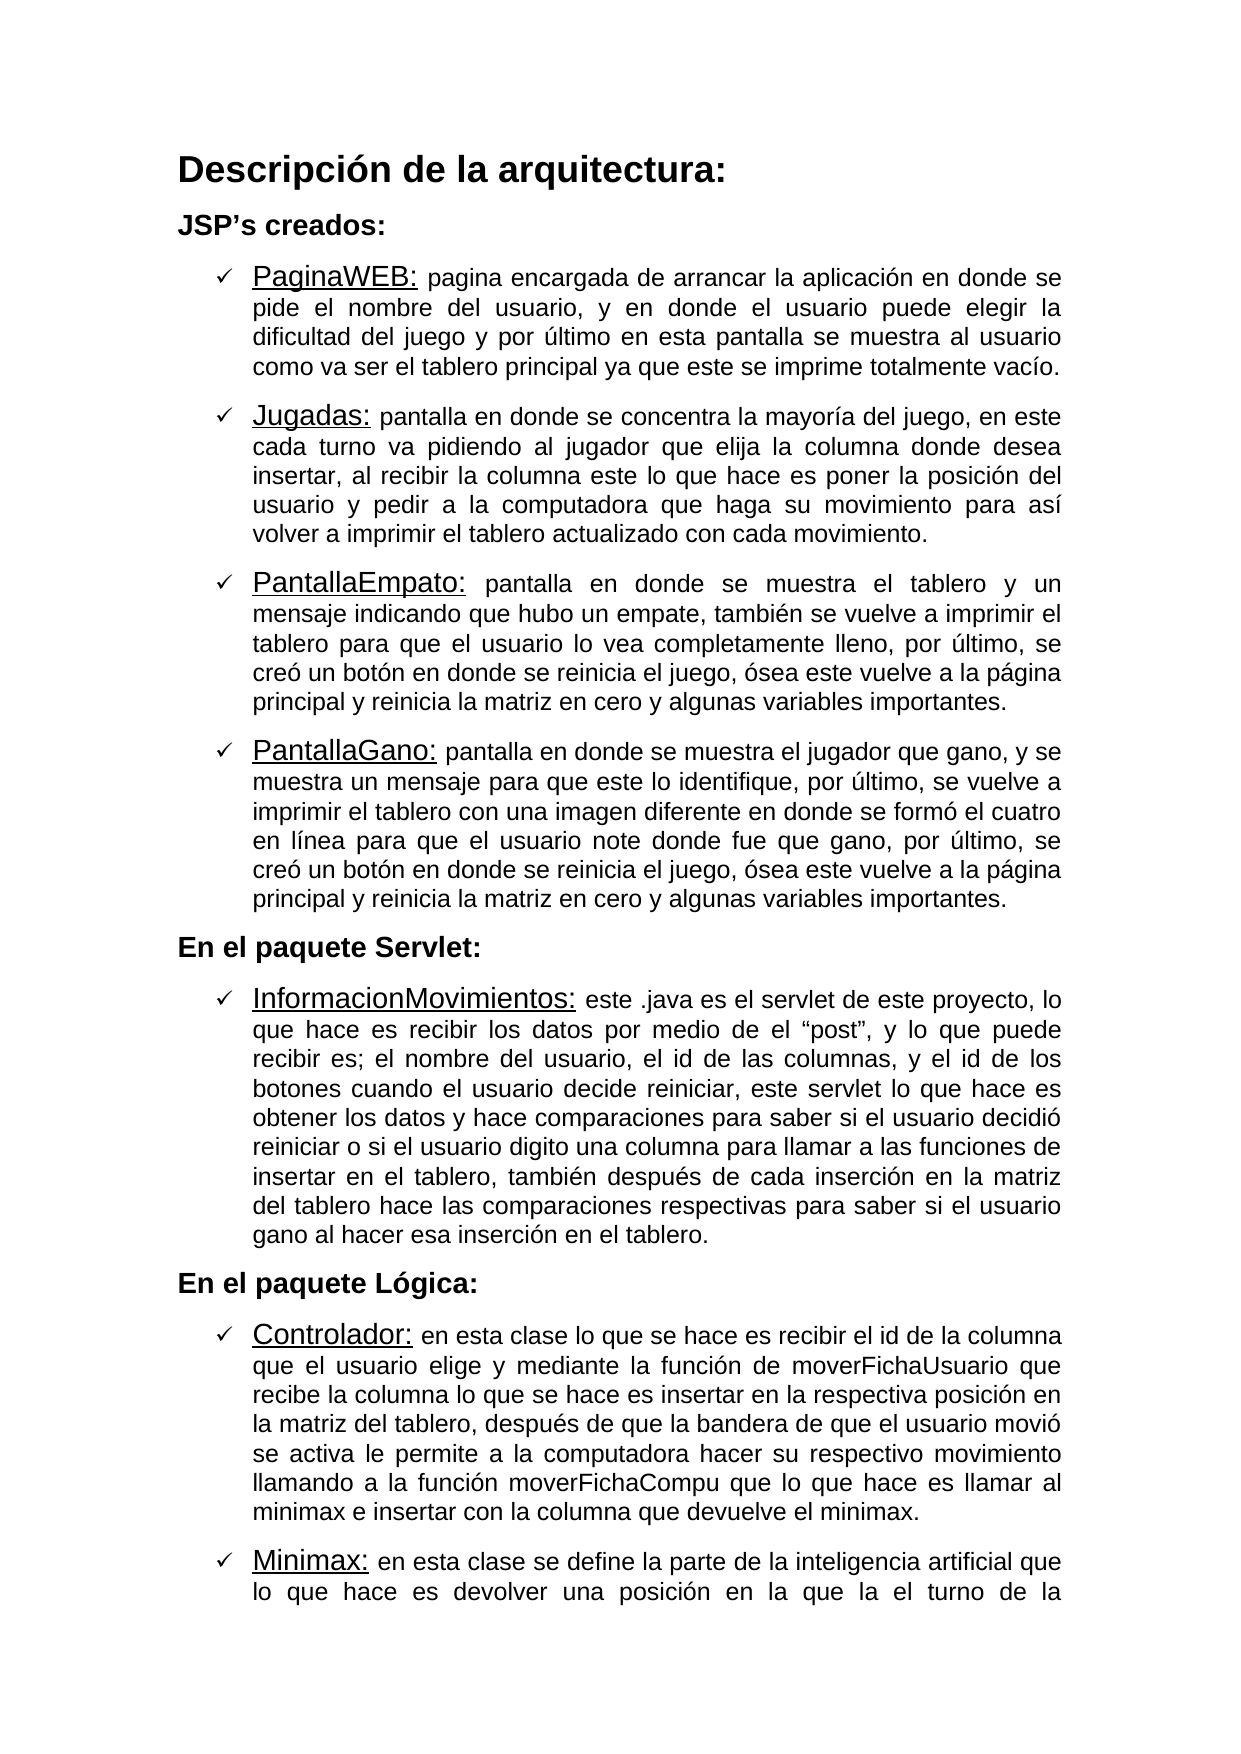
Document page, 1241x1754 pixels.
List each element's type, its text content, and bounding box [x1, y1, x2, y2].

list Jugadas: pantalla en donde se concentra la mayoría del juego, en este cada turno va pidiendo al jugador que elija la columna donde desea insertar, al recibir la columna este lo que hace es poner la posición del usuario y pedir a la computadora que haga su movimiento para así volver a imprimir el tablero actualizado con cada movimiento. [215, 398, 1063, 548]
list PantallaGano: pantalla en donde se muestra el jugador que gano, y se muestra un mensaje para que este lo identifique, por último, se vuelve a imprimir el tablero con una imagen diferente en donde se formó el cuatro en línea para que el usuario note donde fue que gano, por último, se creó un botón en donde se reinicia el juego, ósea este vuelve a la página principal y reinicia la matriz en cero y algunas variables importantes. [215, 733, 1063, 913]
list Minimax: en esta clase se define la parte de la inteligencia artificial que lo que hace es devolver una posición en la que la el turno de la [215, 1543, 1063, 1606]
list InformacionMovimientos: este .java es el servlet de este proyecto, lo que hace es recibir los datos por medio de el “post”, y lo que puede recibir es; el nombre del usuario, el id de las columnas, y el id de los botones cuando el usuario decide reiniciar, este servlet lo que hace es obtener los datos y hace comparaciones para saber si el usuario decidió reiniciar o si el usuario digito una columna para llamar a las funciones de insertar en el tablero, también después de cada inserción en la matriz del tablero hace las comparaciones respectivas para saber si el usuario gano al hacer esa inserción en el tablero. [215, 981, 1063, 1249]
text En el paquete Lógica: [177, 1266, 1063, 1299]
text Descripción de la arquitectura: [177, 148, 1063, 191]
list Controlador: en esta clase lo que se hace es recibir el id de la columna que el usuario elige y mediante la función de moverFichaUsuario que recibe la columna lo que se hace es insertar en la respectiva posición en la matriz del tablero, después de que la bandera de que el usuario movió se activa le permite a la computadora hacer su respectivo movimiento llamando a la función moverFichaCompu que lo que hace es llamar al minimax e insertar con la columna que devuelve el minimax. [215, 1317, 1063, 1526]
text En el paquete Servlet: [177, 930, 1063, 964]
list PaginaWEB: pagina encargada de arrancar la aplicación en donde se pide el nombre del usuario, y en donde el usuario puede elegir la dificultad del juego y por último en esta pantalla se muestra al usuario como va ser el tablero principal ya que este se imprime totalmente vacío. [215, 259, 1063, 380]
list PantallaEmpato: pantalla en donde se muestra el tablero y un mensaje indicando que hubo un empate, también se vuelve a imprimir el tablero para que el usuario lo vea completamente lleno, por último, se creó un botón en donde se reinicia el juego, ósea este vuelve a la página principal y reinicia la matriz en cero y algunas variables importantes. [215, 565, 1063, 716]
text JSP’s creados: [177, 208, 1063, 242]
